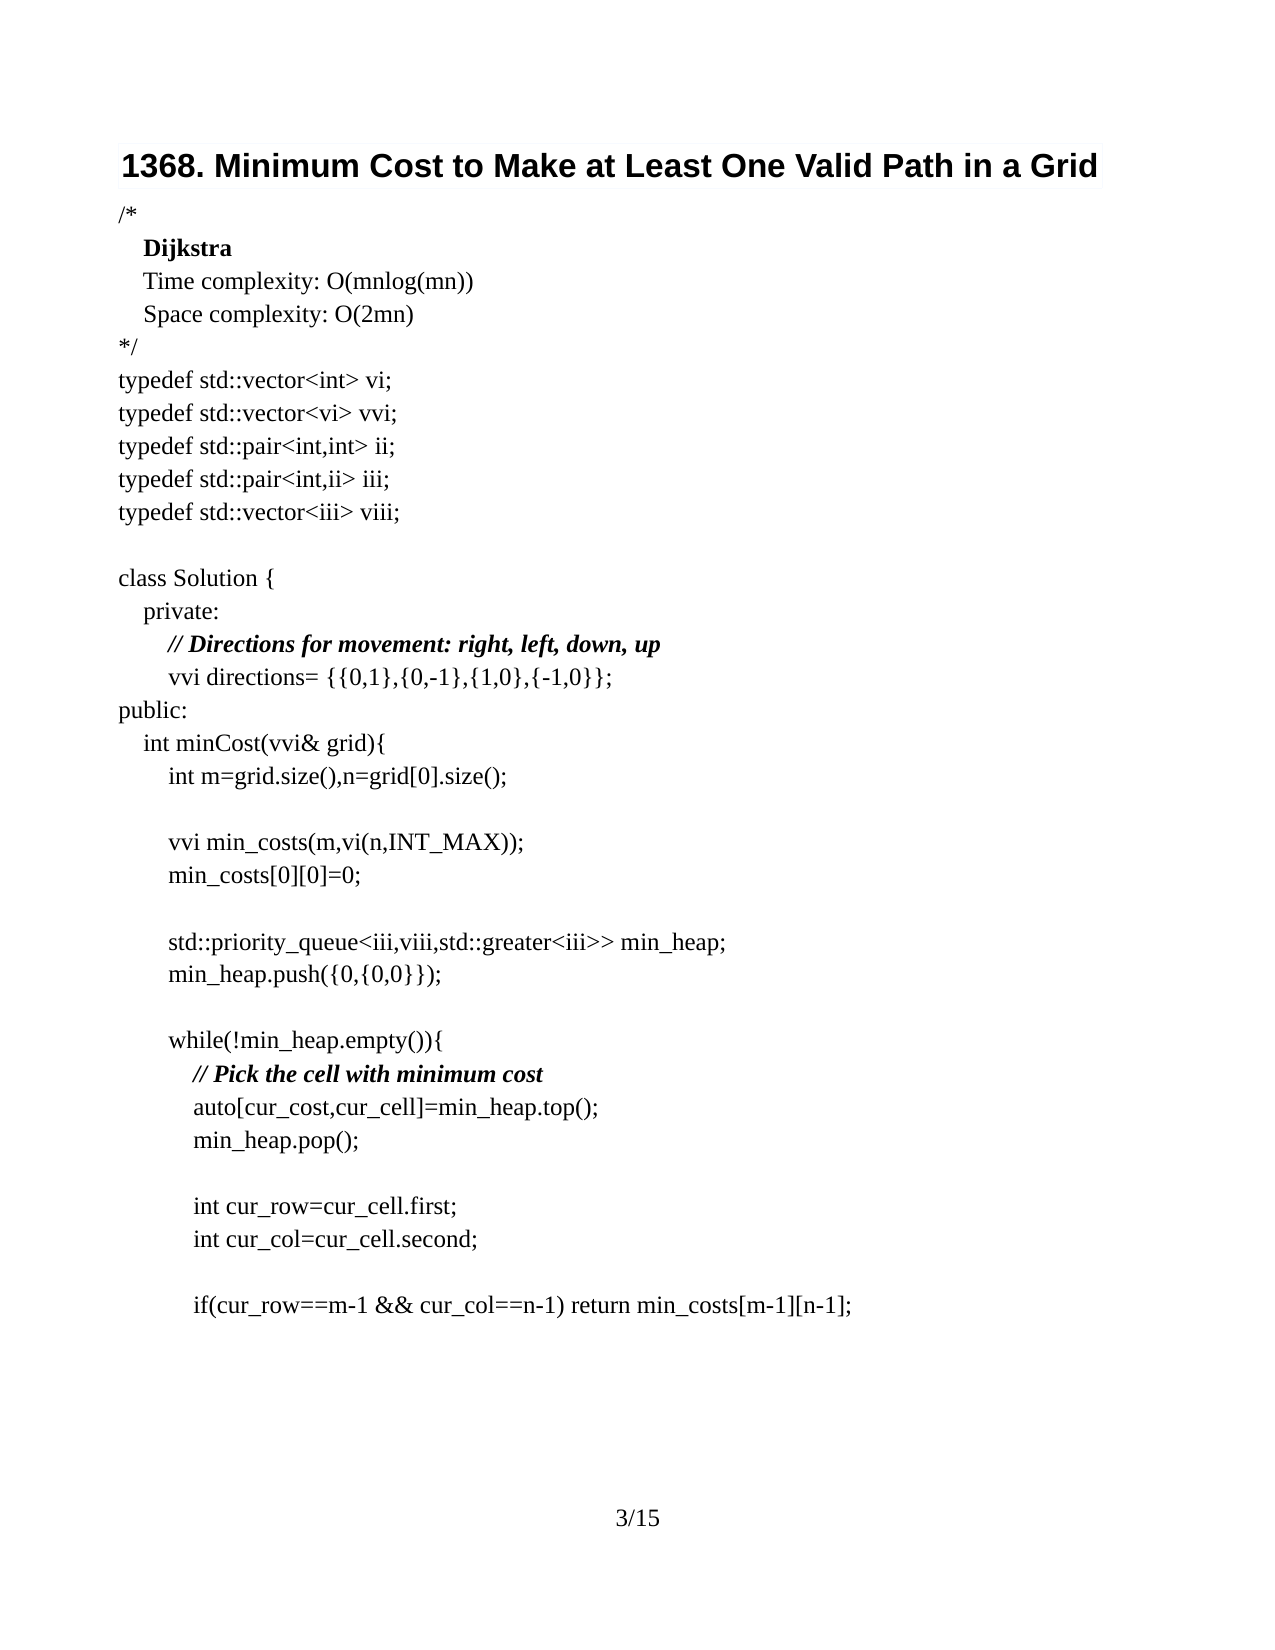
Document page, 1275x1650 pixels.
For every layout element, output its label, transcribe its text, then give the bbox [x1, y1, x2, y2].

text Dijkstra [118, 233, 1157, 262]
text typedef std::vector<vi> vvi; [118, 398, 1157, 427]
text public: [118, 695, 1157, 724]
text typedef std::pair<int,ii> iii; [118, 464, 1157, 493]
text vvi min_costs(m,vi(n,INT_MAX)); [118, 827, 1157, 856]
text int m=grid.size(),n=grid[0].size(); [118, 761, 1157, 790]
text private: [118, 596, 1157, 625]
subtitle 1368. Minimum Cost to Make at Least One Valid Path in a Grid [119, 144, 1102, 188]
text // Pick the cell with minimum cost [118, 1059, 1157, 1087]
text while(!min_heap.empty()){ [118, 1026, 1157, 1054]
text // Directions for movement: right, left, down, up [118, 629, 1157, 658]
text typedef std::pair<int,int> ii; [118, 431, 1157, 460]
text vvi directions= {{0,1},{0,-1},{1,0},{-1,0}}; [118, 662, 1157, 691]
text auto[cur_cost,cur_cell]=min_heap.top(); [118, 1092, 1157, 1120]
text typedef std::vector<int> vi; [118, 365, 1157, 394]
text min_costs[0][0]=0; [118, 861, 1157, 889]
text */ [118, 332, 1157, 361]
text int cur_col=cur_cell.second; [118, 1224, 1157, 1252]
text if(cur_row==m-1 && cur_col==n-1) return min_costs[m-1][n-1]; [118, 1290, 1157, 1318]
text /* [118, 200, 1157, 229]
text typedef std::vector<iii> viii; [118, 497, 1157, 526]
text Space complexity: O(2mn) [118, 299, 1157, 328]
text class Solution { [118, 563, 1157, 592]
text Time complexity: O(mnlog(mn)) [118, 266, 1157, 295]
text int minCost(vvi& grid){ [118, 728, 1157, 757]
text int cur_row=cur_cell.first; [118, 1191, 1157, 1219]
text min_heap.push({0,{0,0}}); [118, 959, 1157, 988]
subtitle [1103, 143, 1157, 188]
text min_heap.pop(); [118, 1125, 1157, 1153]
text std::priority_queue<iii,viii,std::greater<iii>> min_heap; [118, 927, 1157, 955]
